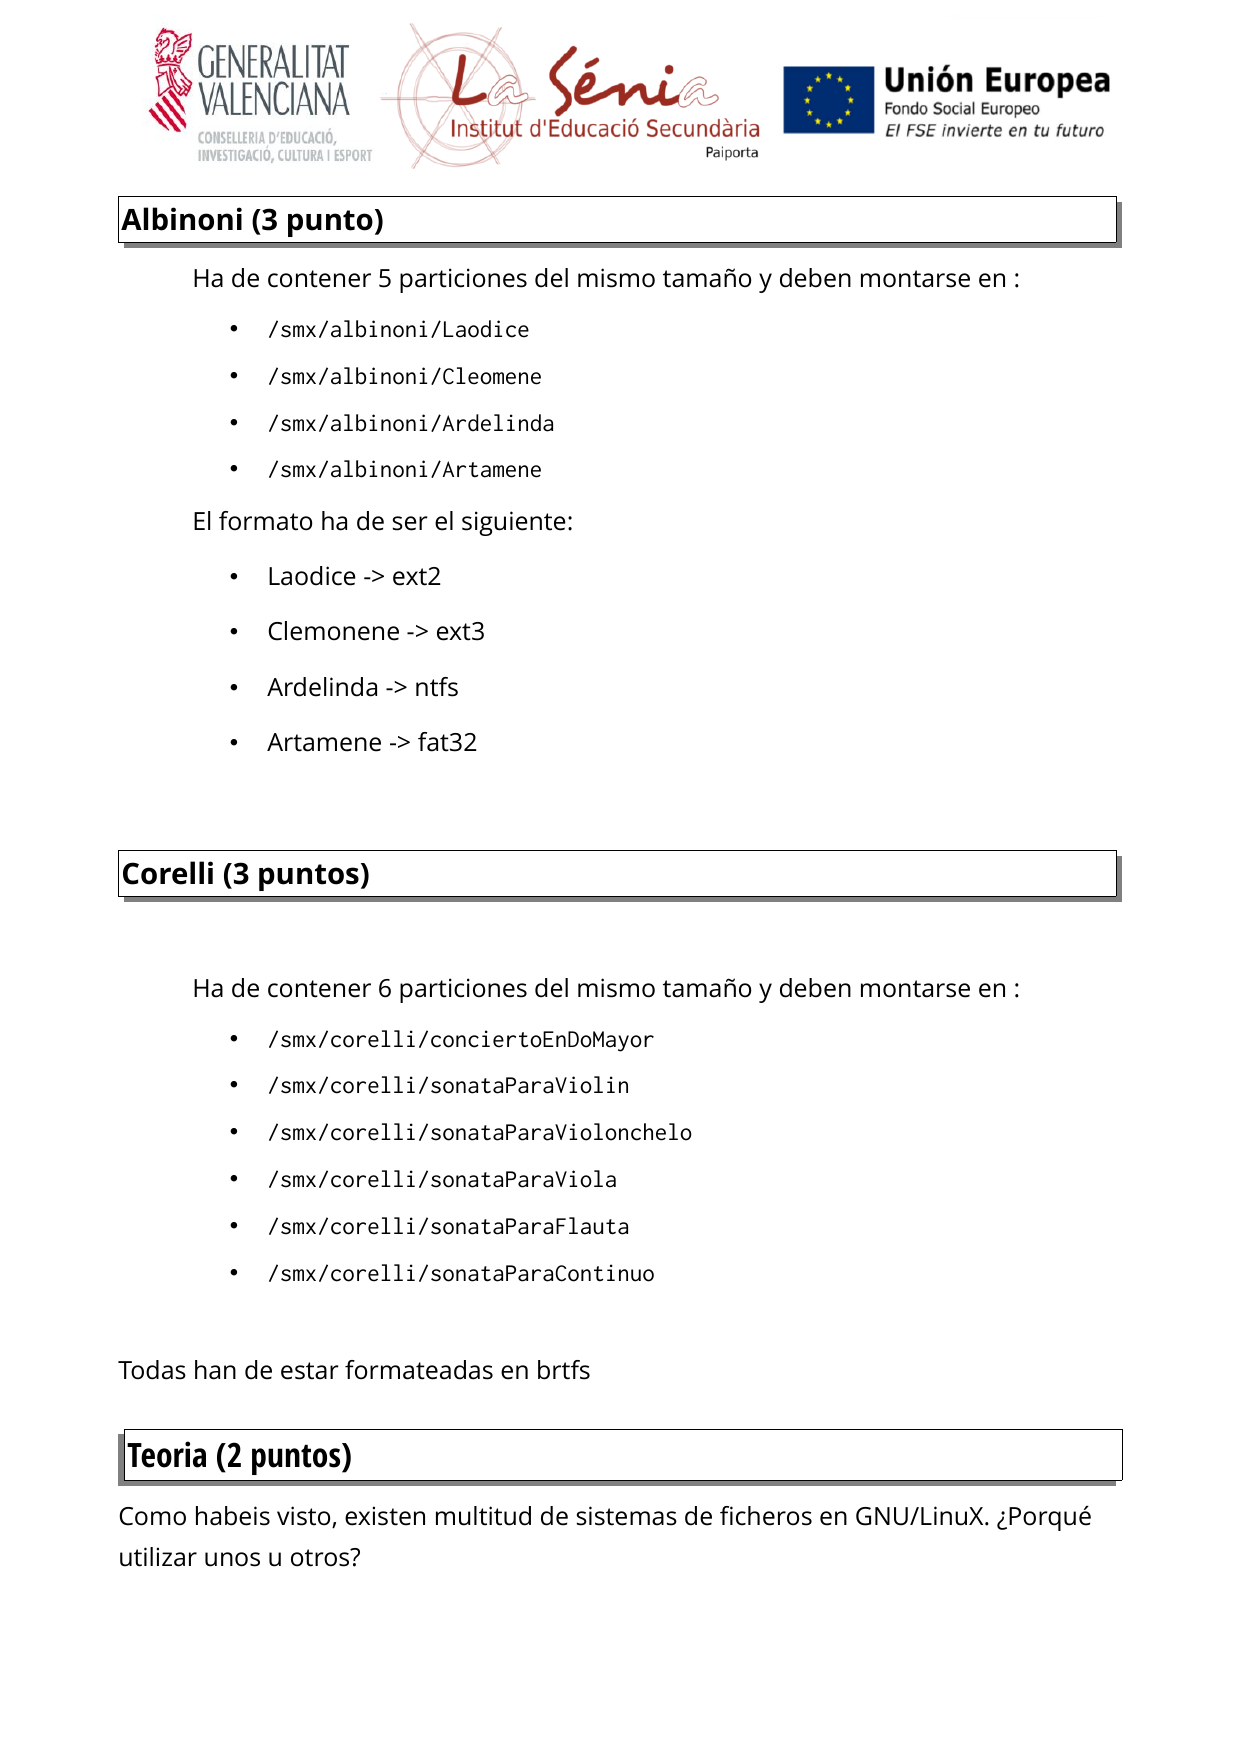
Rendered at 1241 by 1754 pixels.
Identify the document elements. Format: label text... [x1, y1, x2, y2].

picture [130, 15, 1117, 176]
list /smx/corelli/conciertoEnDoMayor [229, 1026, 1122, 1052]
list Artamene -> fat32 [229, 725, 1122, 759]
text El formato ha de ser el siguiente: [118, 503, 1122, 537]
list Clemonene -> ext3 [229, 614, 1122, 648]
list Laodice -> ext2 [229, 559, 1122, 593]
subtitle Corelli (3 puntos) [119, 851, 1116, 896]
list /smx/albinoni/Laodice [229, 316, 1122, 343]
list /smx/corelli/sonataParaViolin [229, 1072, 1122, 1099]
list /smx/corelli/sonataParaFlauta [229, 1213, 1122, 1239]
list /smx/corelli/sonataParaViolonchelo [229, 1119, 1122, 1146]
list /smx/albinoni/Ardelinda [229, 410, 1122, 437]
list /smx/corelli/sonataParaViola [229, 1166, 1122, 1193]
subtitle Teoria (2 puntos) [125, 1430, 1122, 1480]
list /smx/albinoni/Cleomene [229, 363, 1122, 390]
text Ha de contener 5 particiones del mismo tamaño y deben montarse en : [118, 261, 1122, 295]
subtitle Albinoni (3 punto) [119, 197, 1116, 242]
text Todas han de estar formateadas en brtfs [118, 1352, 1122, 1386]
text Como habeis visto, existen multitud de sistemas de ficheros en GNU/LinuX. ¿Porqué utilizar unos u otros? [118, 1499, 1122, 1574]
list /smx/corelli/sonataParaContinuo [229, 1259, 1122, 1286]
text Ha de contener 6 particiones del mismo tamaño y deben montarse en : [118, 970, 1122, 1004]
list /smx/albinoni/Artamene [229, 456, 1122, 483]
list Ardelinda -> ntfs [229, 669, 1122, 703]
